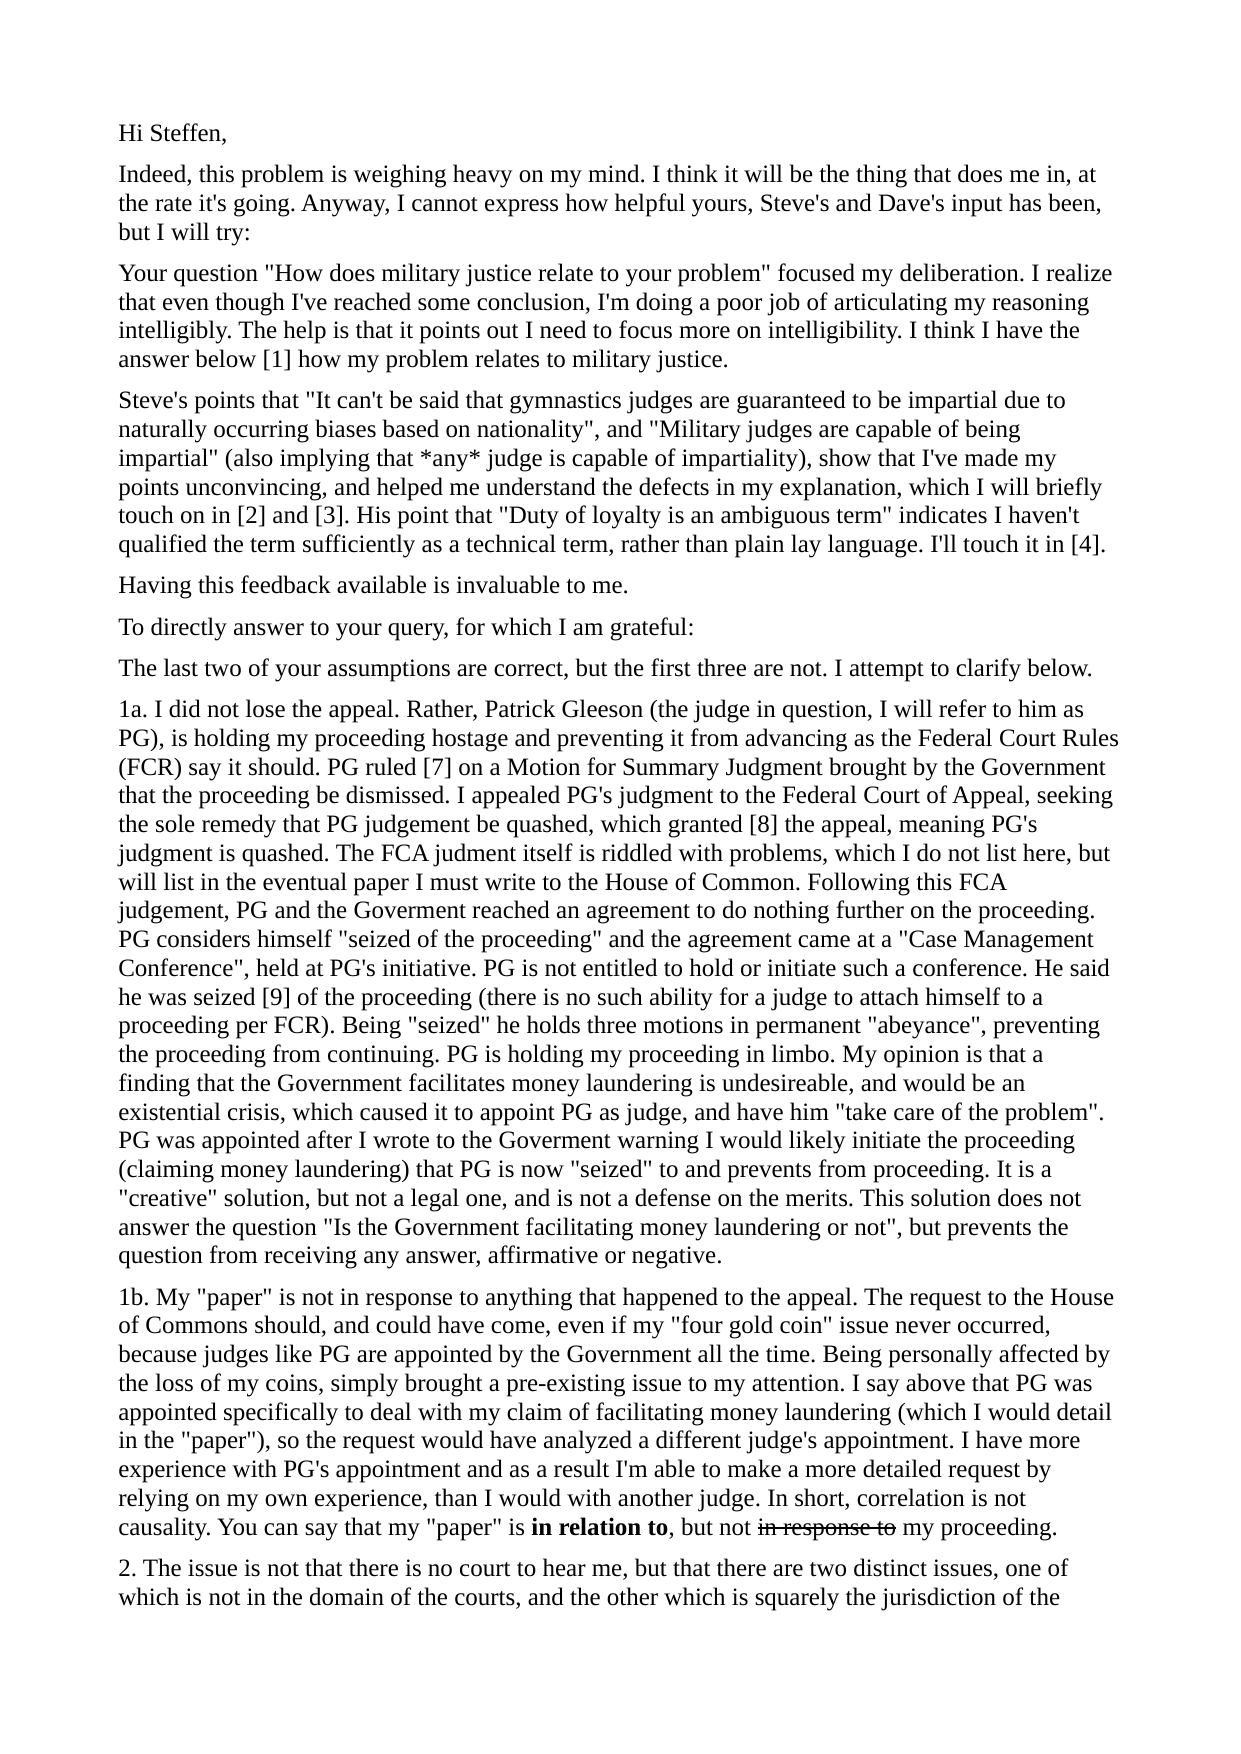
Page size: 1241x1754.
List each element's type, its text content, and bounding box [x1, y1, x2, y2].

text The last two of your assumptions are correct, but the first three are not. I attempt to clarify below. [118, 653, 1122, 682]
text 1b. My "paper" is not in response to anything that happened to the appeal. The request to the House of Commons should, and could have come, even if my "four gold coin" issue never occurred, because judges like PG are appointed by the Government all the time. Being personally affected by the loss of my coins, simply brought a pre-existing issue to my attention. I say above that PG was appointed specifically to deal with my claim of facilitating money laundering (which I would detail in the "paper"), so the request would have analyzed a different judge's appointment. I have more experience with PG's appointment and as a result I'm able to make a more detailed request by relying on my own experience, than I would with another judge. In short, correlation is not causality. You can say that my "paper" is in relation to, but not in response to my proceeding. [118, 1282, 1122, 1541]
text Having this feedback available is invaluable to me. [118, 571, 1122, 599]
text Your question "How does military justice relate to your problem" focused my deliberation. I realize that even though I've reached some conclusion, I'm doing a poor job of articulating my reasoning intelligibly. The help is that it points out I need to focus more on intelligibility. I think I have the answer below [1] how my problem relates to military justice. [118, 258, 1122, 373]
text To directly answer to your query, for which I am grateful: [118, 612, 1122, 641]
text Steve's points that "It can't be said that gymnastics judges are guaranteed to be impartial due to naturally occurring biases based on nationality", and "Military judges are capable of being impartial" (also implying that *any* judge is capable of impartiality), show that I've made my points unconvincing, and helped me understand the defects in my explanation, which I will briefly touch on in [2] and [3]. His point that "Duty of loyalty is an ambiguous term" indicates I haven't qualified the term sufficiently as a technical term, rather than plain lay language. I'll touch it in [4]. [118, 386, 1122, 558]
text 1a. I did not lose the appeal. Rather, Patrick Gleeson (the judge in question, I will refer to him as PG), is holding my proceeding hostage and preventing it from advancing as the Federal Court Rules (FCR) say it should. PG ruled [7] on a Motion for Summary Judgment brought by the Government that the proceeding be dismissed. I appealed PG's judgment to the Federal Court of Appeal, seeking the sole remedy that PG judgement be quashed, which granted [8] the appeal, meaning PG's judgment is quashed. The FCA judment itself is riddled with problems, which I do not list here, but will list in the eventual paper I must write to the House of Common. Following this FCA judgement, PG and the Goverment reached an agreement to do nothing further on the proceeding. PG considers himself "seized of the proceeding" and the agreement came at a "Case Management Conference", held at PG's initiative. PG is not entitled to hold or initiate such a conference. He said he was seized [9] of the proceeding (there is no such ability for a judge to attach himself to a proceeding per FCR). Being "seized" he holds three motions in permanent "abeyance", preventing the proceeding from continuing. PG is holding my proceeding in limbo. My opinion is that a finding that the Government facilitates money laundering is undesireable, and would be an existential crisis, which caused it to appoint PG as judge, and have him "take care of the problem". PG was appointed after I wrote to the Goverment warning I would likely initiate the proceeding (claiming money laundering) that PG is now "seized" to and prevents from proceeding. It is a "creative" solution, but not a legal one, and is not a defense on the merits. This solution does not answer the question "Is the Government facilitating money laundering or not", but prevents the question from receiving any answer, affirmative or negative. [118, 694, 1122, 1269]
text Indeed, this problem is weighing heavy on my mind. I think it will be the thing that does me in, at the rate it's going. Anyway, I cannot express how helpful yours, Steve's and Dave's input has been, but I will try: [118, 159, 1122, 246]
text Hi Steffen, [118, 118, 1122, 147]
text 2. The issue is not that there is no court to hear me, but that there are two distinct issues, one of which is not in the domain of the courts, and the other which is squarely the jurisdiction of the [118, 1553, 1122, 1611]
